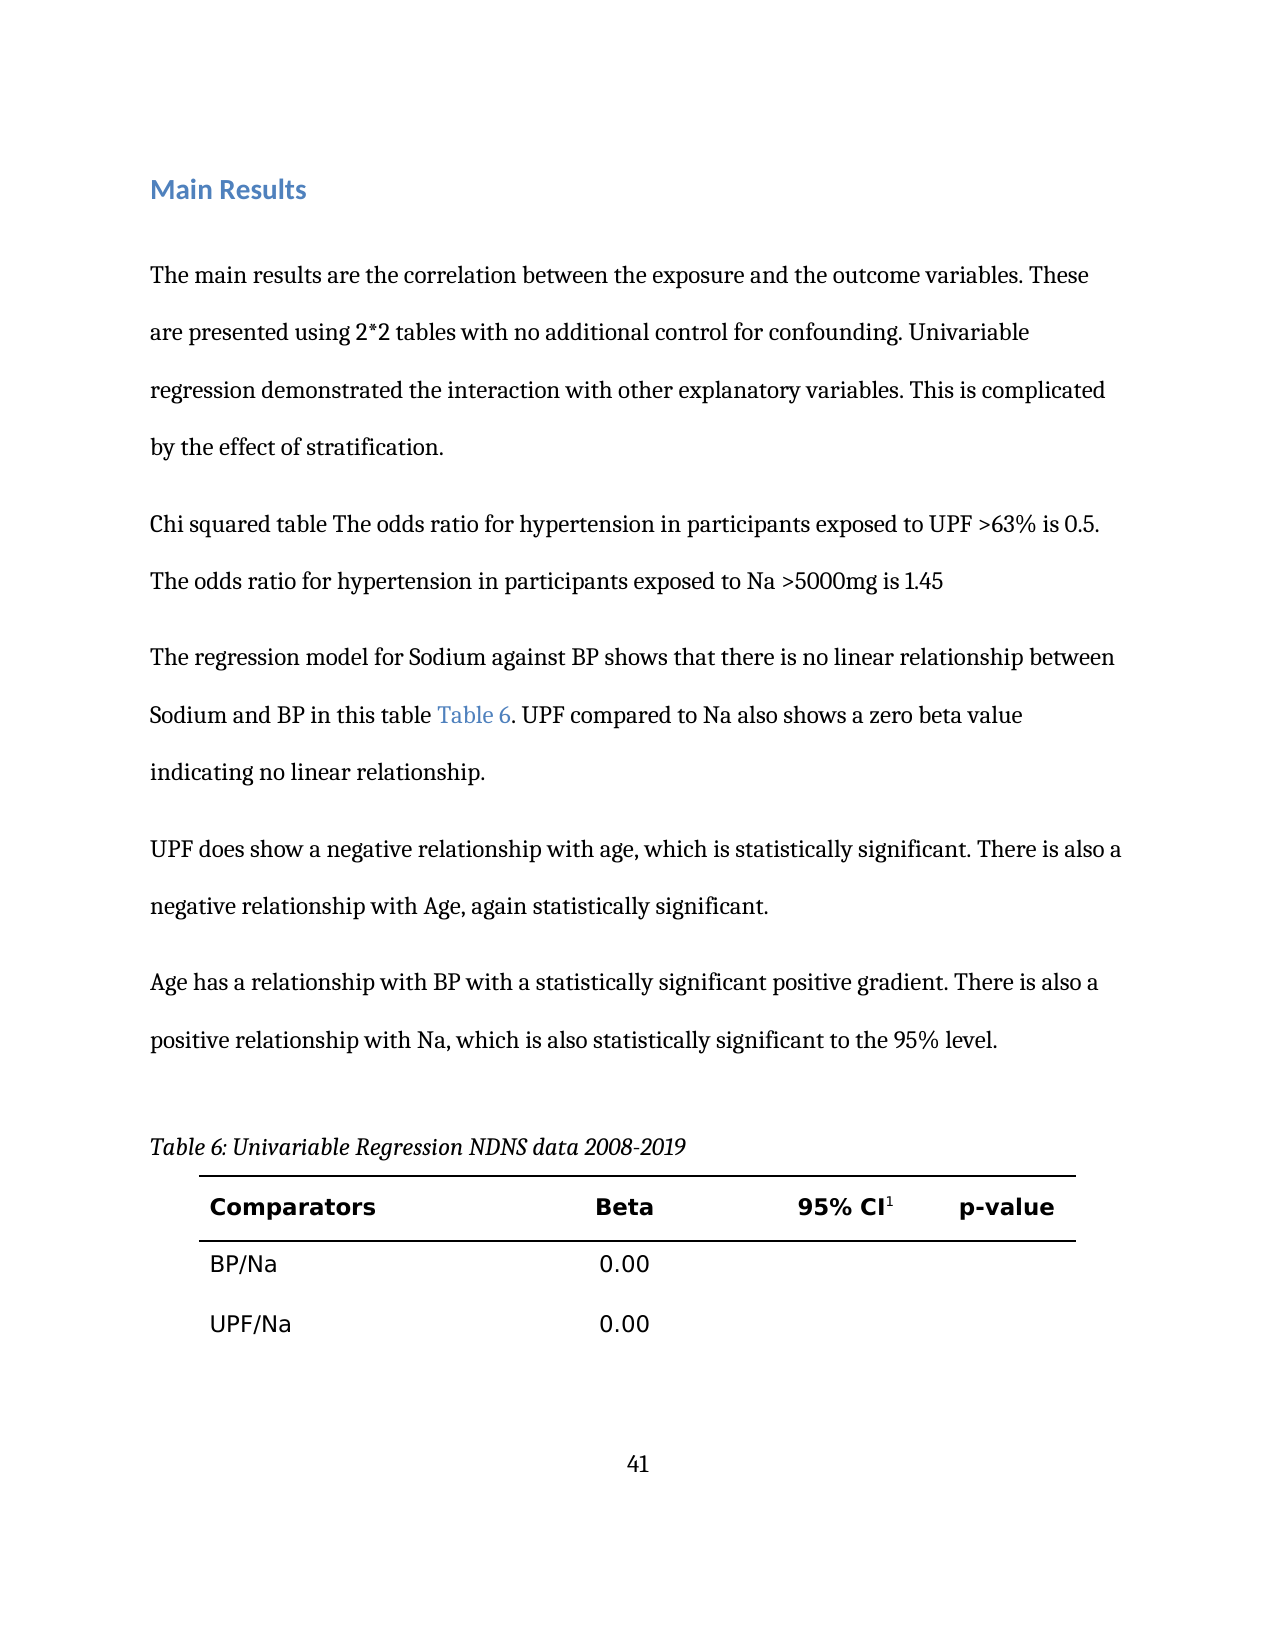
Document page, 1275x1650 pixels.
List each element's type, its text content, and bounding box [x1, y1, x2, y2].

table_cell 0.00 [495, 1302, 754, 1364]
text The regression model for Sodium against BP shows that there is no linear relationship between Sodium and BP in this table Table 6. UPF compared to Na also shows a zero beta value indicating no linear relationship. [150, 643, 1125, 787]
table_cell [937, 1302, 1076, 1364]
table_cell 0.00 [495, 1242, 754, 1302]
table_header 95% CI1 [754, 1177, 937, 1239]
text The main results are the correlation between the exposure and the outcome variables. These are presented using 2*2 tables with no additional control for confounding. Univariable regression demonstrated the interaction with other explanatory variables. This is complicated by the effect of stratification. [150, 261, 1125, 462]
table_header p-value [937, 1177, 1076, 1239]
table_cell [754, 1302, 937, 1364]
table_header Beta [495, 1177, 754, 1239]
table_cell UPF/Na [199, 1302, 495, 1364]
table_cell [937, 1242, 1076, 1302]
table_cell [754, 1242, 937, 1302]
text Chi squared table The odds ratio for hypertension in participants exposed to UPF >63% is 0.5. The odds ratio for hypertension in participants exposed to Na >5000mg is 1.45 [150, 509, 1125, 596]
table_header Comparators [199, 1177, 495, 1239]
text Age has a relationship with BP with a statistically significant positive gradient. There is also a positive relationship with Na, which is also statistically significant to the 95% level. [150, 968, 1125, 1054]
table_cell BP/Na [199, 1242, 495, 1302]
text UPF does show a negative relationship with age, which is statistically significant. There is also a negative relationship with Age, again statistically significant. [150, 834, 1125, 921]
text Table 6: Univariable Regression NDNS data 2008-2019 [150, 1133, 1125, 1162]
subtitle Main Results [150, 171, 1125, 206]
